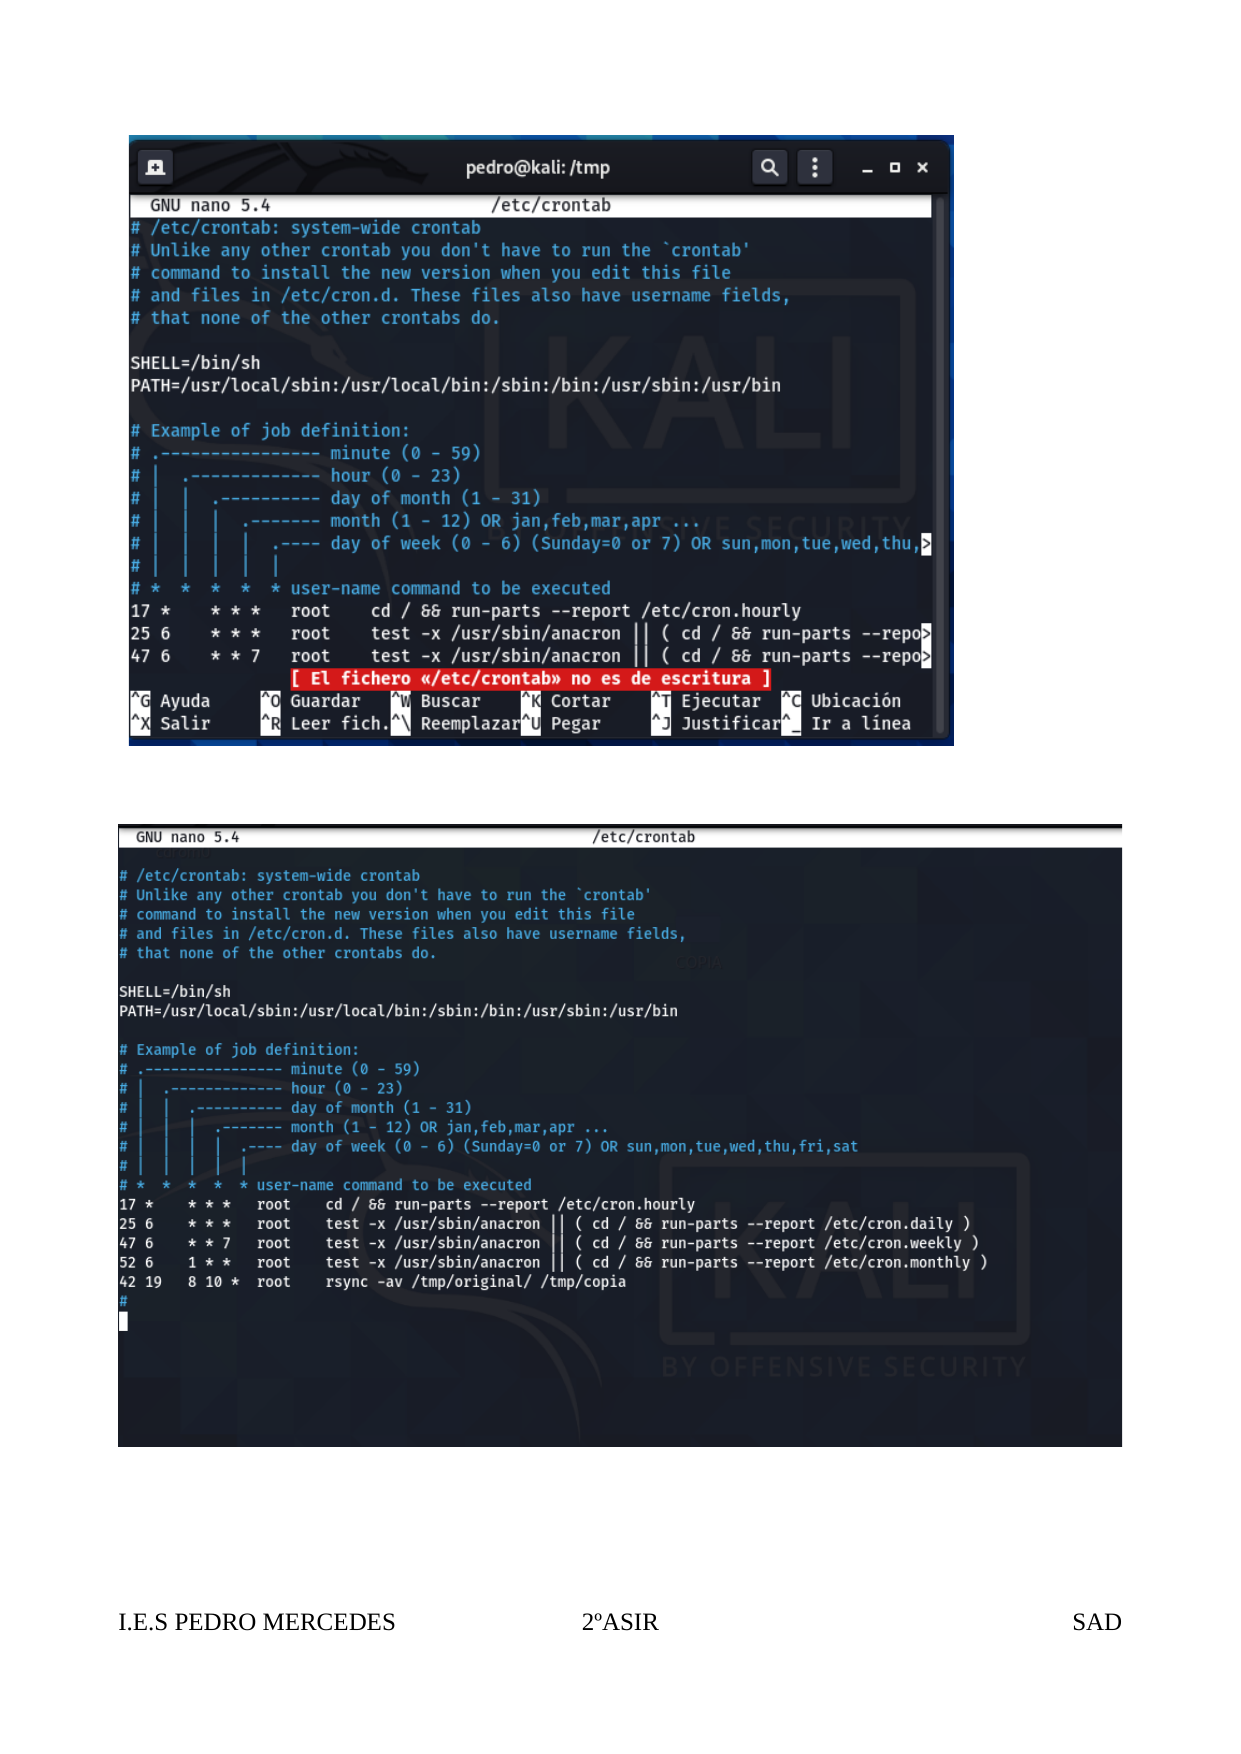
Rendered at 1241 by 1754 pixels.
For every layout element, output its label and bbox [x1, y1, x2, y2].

picture [118, 824, 1123, 1447]
picture [128, 135, 954, 746]
